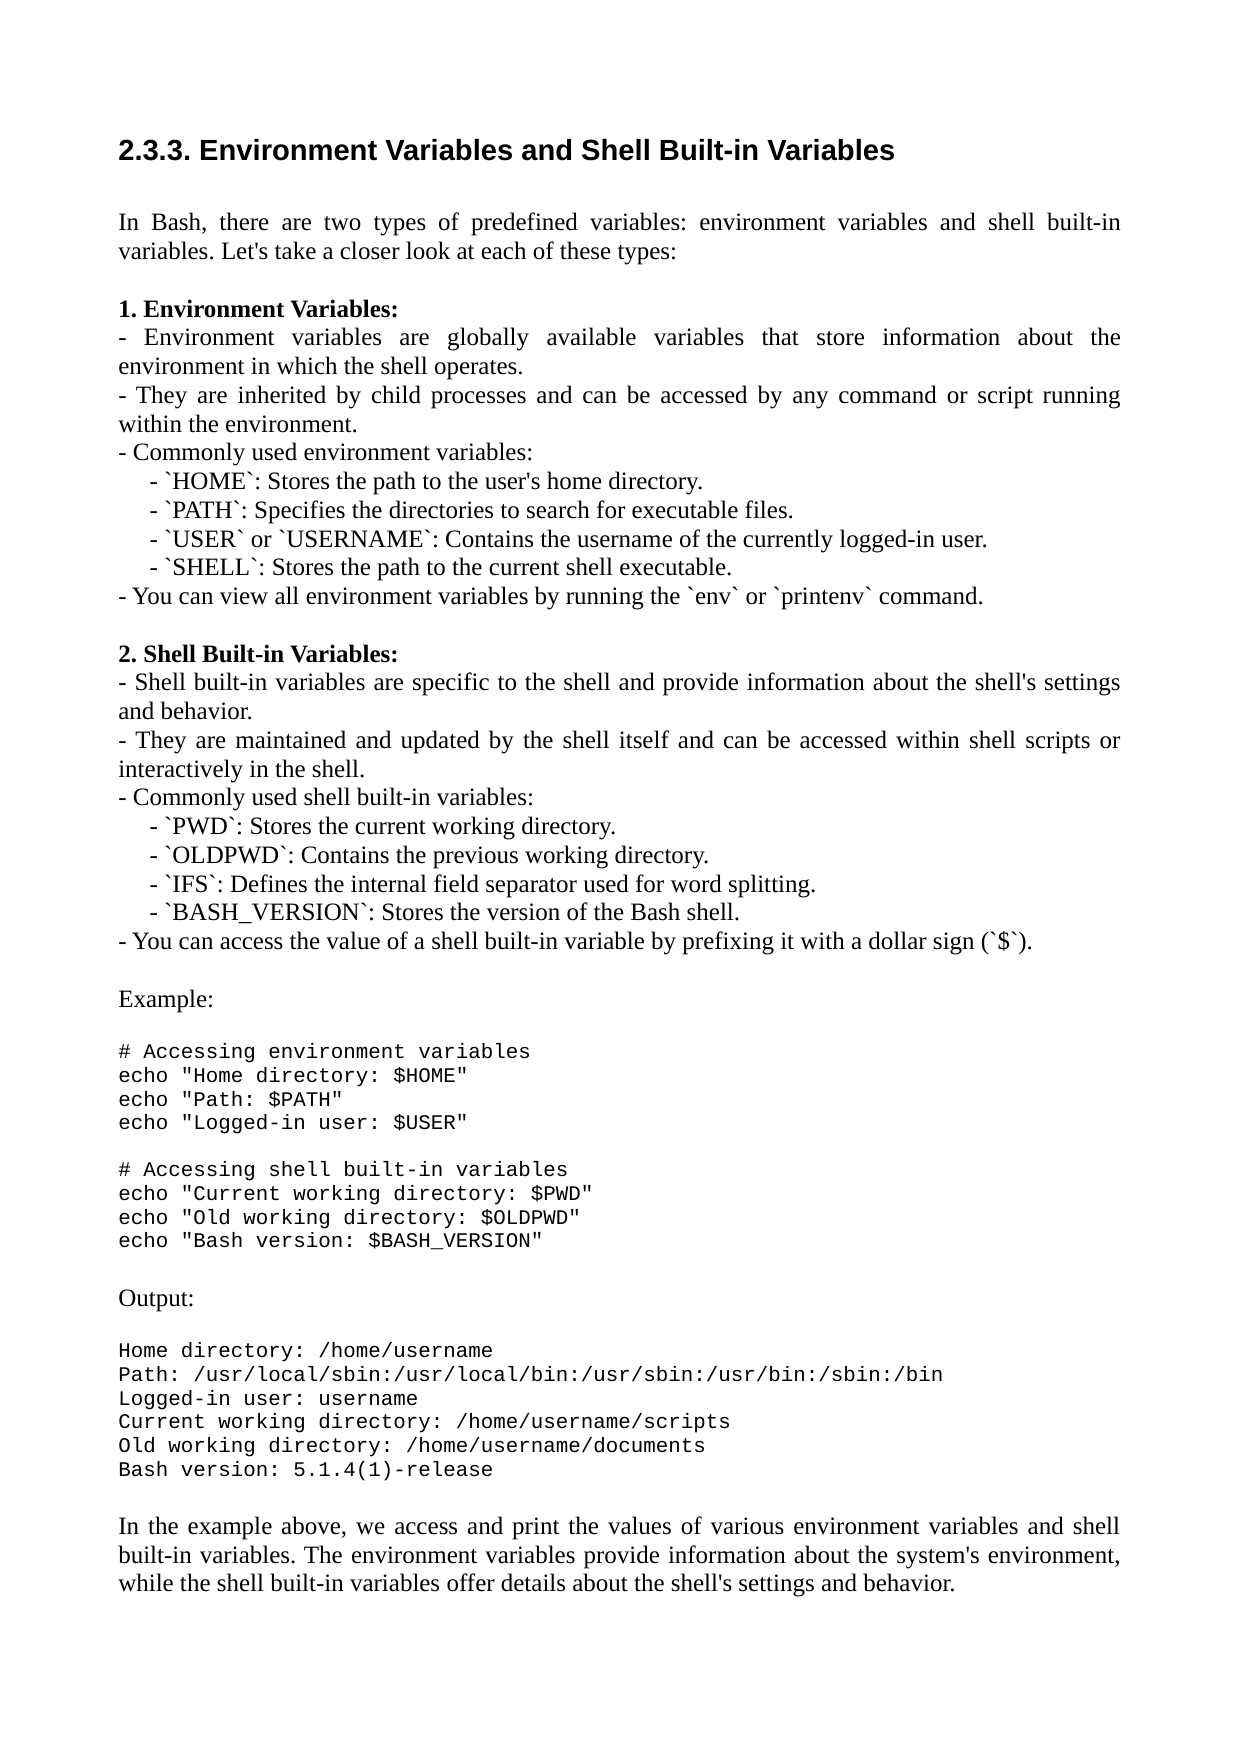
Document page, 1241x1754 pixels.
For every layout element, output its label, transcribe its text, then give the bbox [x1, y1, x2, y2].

text # Accessing shell built-in variables [118, 1159, 1122, 1183]
text - `HOME`: Stores the path to the user's home directory. [118, 466, 1122, 495]
text echo "Bash version: $BASH_VERSION" [118, 1230, 1122, 1254]
text - Commonly used shell built-in variables: [118, 782, 1122, 811]
text - Environment variables are globally available variables that store information about the environment in which the shell operates. [118, 322, 1122, 380]
text - They are inherited by child processes and can be accessed by any command or script running within the environment. [118, 380, 1122, 437]
text Logged-in user: username [118, 1388, 1122, 1411]
text In the example above, we access and print the values of various environment variables and shell built-in variables. The environment variables provide information about the system's environment, while the shell built-in variables offer details about the shell's settings and behavior. [118, 1511, 1122, 1597]
text In Bash, there are two types of predefined variables: environment variables and shell built-in variables. Let's take a closer look at each of these types: [118, 207, 1122, 265]
text - Commonly used environment variables: [118, 437, 1122, 466]
text echo "Logged-in user: $USER" [118, 1112, 1122, 1136]
text Path: /usr/local/sbin:/usr/local/bin:/usr/sbin:/usr/bin:/sbin:/bin [118, 1364, 1122, 1388]
text - `PWD`: Stores the current working directory. [118, 811, 1122, 840]
text echo "Current working directory: $PWD" [118, 1183, 1122, 1207]
text Example: [118, 984, 1122, 1012]
text - You can view all environment variables by running the `env` or `printenv` command. [118, 581, 1122, 610]
text - `USER` or `USERNAME`: Contains the username of the currently logged-in user. [118, 524, 1122, 552]
text - `IFS`: Defines the internal field separator used for word splitting. [118, 869, 1122, 897]
text Bash version: 5.1.4(1)-release [118, 1458, 1122, 1482]
text - `BASH_VERSION`: Stores the version of the Bash shell. [118, 897, 1122, 926]
text Old working directory: /home/username/documents [118, 1435, 1122, 1458]
text - Shell built-in variables are specific to the shell and provide information about the shell's settings and behavior. [118, 667, 1122, 725]
text - `PATH`: Specifies the directories to search for executable files. [118, 495, 1122, 524]
text - `OLDPWD`: Contains the previous working directory. [118, 840, 1122, 869]
text - `SHELL`: Stores the path to the current shell executable. [118, 552, 1122, 581]
text echo "Path: $PATH" [118, 1088, 1122, 1112]
subtitle 2.3.3. Environment Variables and Shell Built-in Variables [118, 133, 1122, 166]
text - You can access the value of a shell built-in variable by prefixing it with a dollar sign (`$`). [118, 926, 1122, 955]
text 1. Environment Variables: [118, 294, 1122, 322]
text Home directory: /home/username [118, 1340, 1122, 1364]
text Output: [118, 1283, 1122, 1312]
text - They are maintained and updated by the shell itself and can be accessed within shell scripts or interactively in the shell. [118, 725, 1122, 782]
text Current working directory: /home/username/scripts [118, 1411, 1122, 1435]
text # Accessing environment variables [118, 1041, 1122, 1065]
text 2. Shell Built-in Variables: [118, 639, 1122, 667]
text echo "Old working directory: $OLDPWD" [118, 1207, 1122, 1230]
text echo "Home directory: $HOME" [118, 1065, 1122, 1088]
